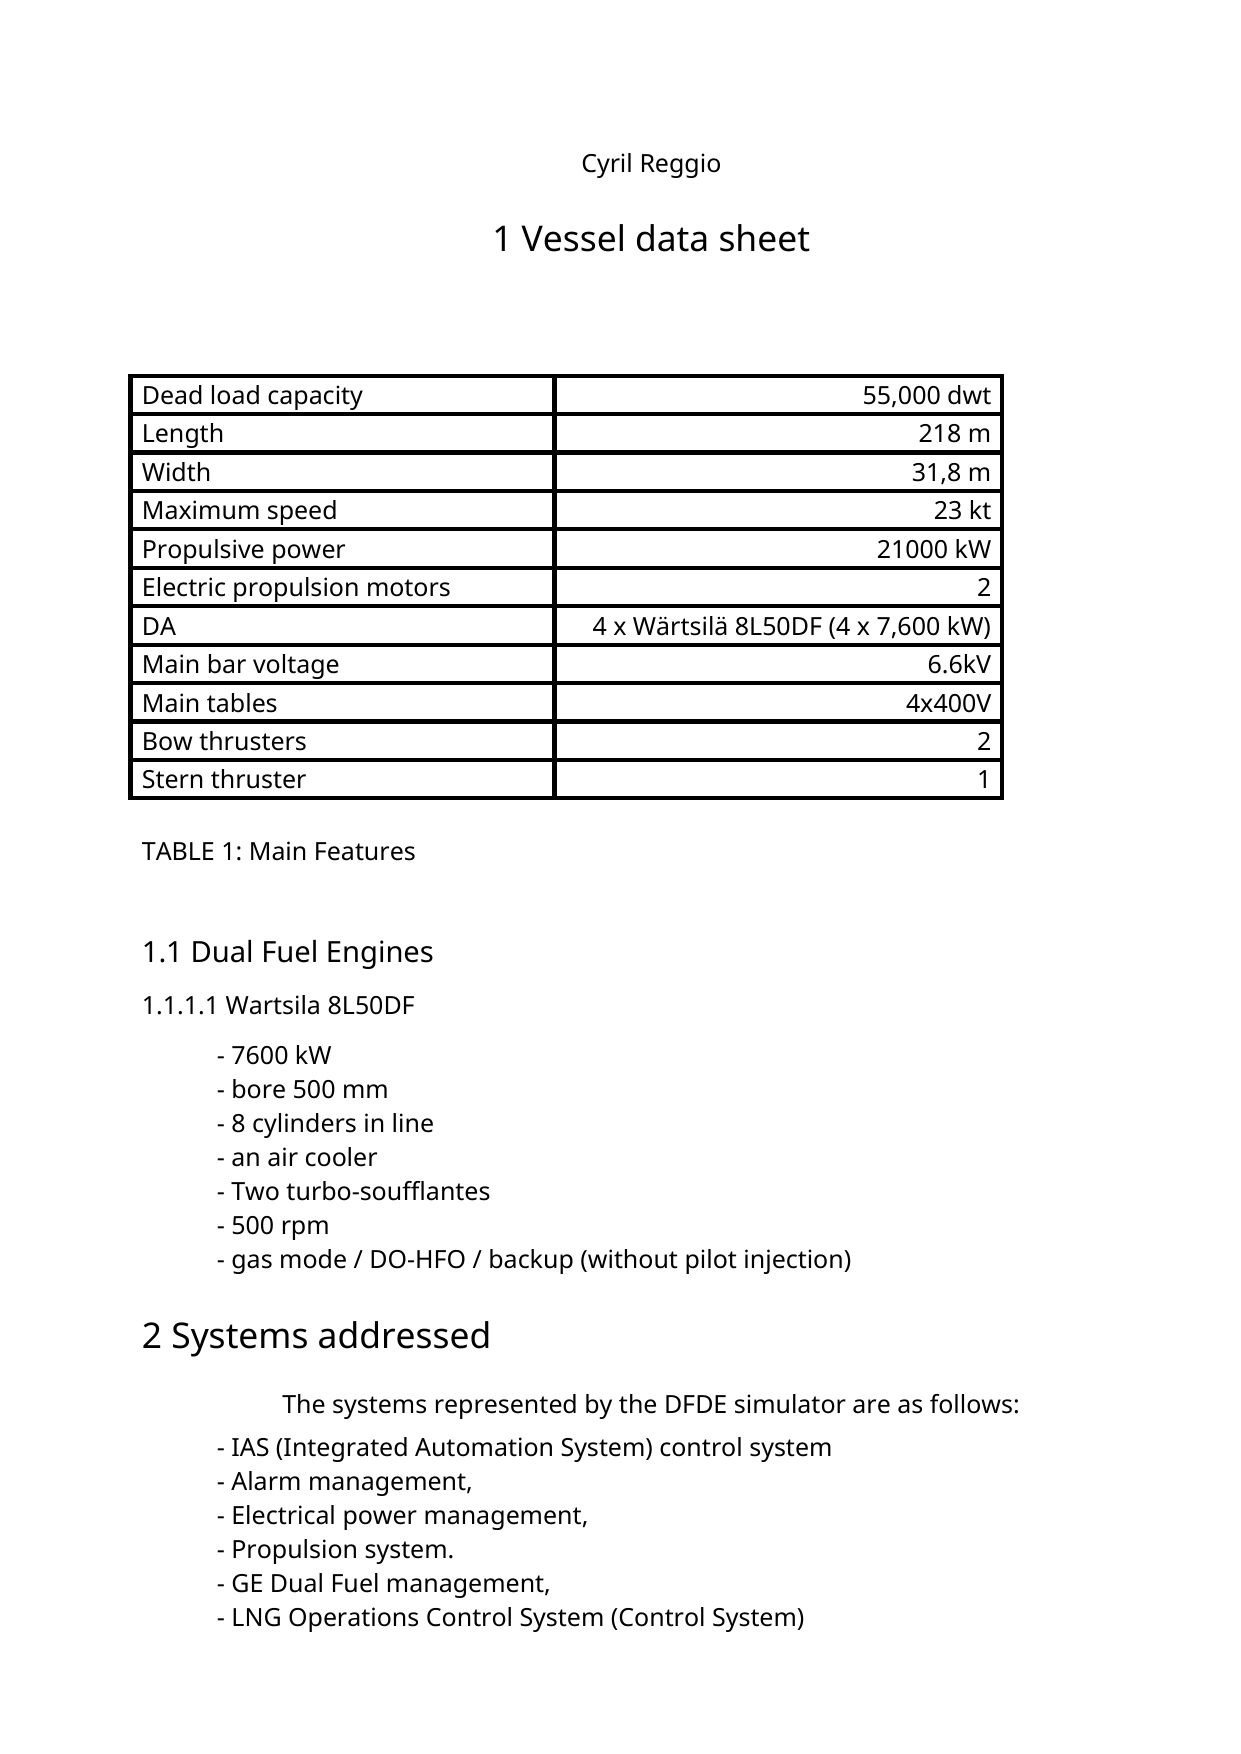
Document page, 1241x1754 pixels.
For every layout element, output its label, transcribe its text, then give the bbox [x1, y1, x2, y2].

table_cell Main tables [133, 685, 552, 719]
text 1.1.1.1 Wartsila 8L50DF [142, 987, 1160, 1021]
list - Propulsion system. [142, 1532, 1160, 1566]
table_cell DA [133, 608, 552, 642]
table_cell 6.6kV [557, 647, 1000, 681]
list - 500 rpm [142, 1208, 1160, 1242]
list - IAS (Integrated Automation System) control system [142, 1429, 1160, 1463]
list - 8 cylinders in line [142, 1106, 1160, 1140]
table_cell 2 [557, 724, 1000, 757]
list - GE Dual Fuel management, [142, 1566, 1160, 1600]
table_cell 1 [557, 762, 1000, 796]
table_cell 31,8 m [557, 455, 1000, 489]
table_cell Length [133, 416, 552, 450]
table_cell Stern thruster [133, 762, 552, 796]
text 1 Vessel data sheet [142, 214, 1160, 310]
list - 7600 kW [142, 1038, 1160, 1072]
list - Electrical power management, [142, 1498, 1160, 1532]
table_cell 21000 kW [557, 531, 1000, 566]
table_header 55,000 dwt [557, 378, 1000, 412]
table_cell Main bar voltage [133, 647, 552, 681]
table_cell Electric propulsion motors [133, 570, 552, 604]
table_cell 23 kt [557, 493, 1000, 527]
list - Two turbo-soufﬂantes [142, 1174, 1160, 1208]
list - LNG Operations Control System (Control System) [142, 1600, 1160, 1634]
list - Alarm management, [142, 1463, 1160, 1498]
table_cell Propulsive power [133, 531, 552, 566]
list - gas mode / DO-HFO / backup (without pilot injection) [142, 1242, 1160, 1276]
text 2 Systems addressed [142, 1310, 1160, 1358]
table_header Dead load capacity [133, 378, 552, 412]
table_cell 2 [557, 570, 1000, 604]
table_cell Maximum speed [133, 493, 552, 527]
table_cell 4x400V [557, 685, 1000, 719]
text The systems represented by the DFDE simulator are as follows: [142, 1387, 1160, 1421]
table_cell Width [133, 455, 552, 489]
list - bore 500 mm [142, 1072, 1160, 1106]
list - an air cooler [142, 1140, 1160, 1174]
text TABLE 1: Main Features [142, 834, 1160, 868]
text Cyril Reggio [142, 146, 1160, 214]
table_cell Bow thrusters [133, 724, 552, 757]
table_cell 218 m [557, 416, 1000, 450]
table_cell 4 x Wärtsilä 8L50DF (4 x 7,600 kW) [557, 608, 1000, 642]
text 1.1 Dual Fuel Engines [142, 932, 1160, 971]
